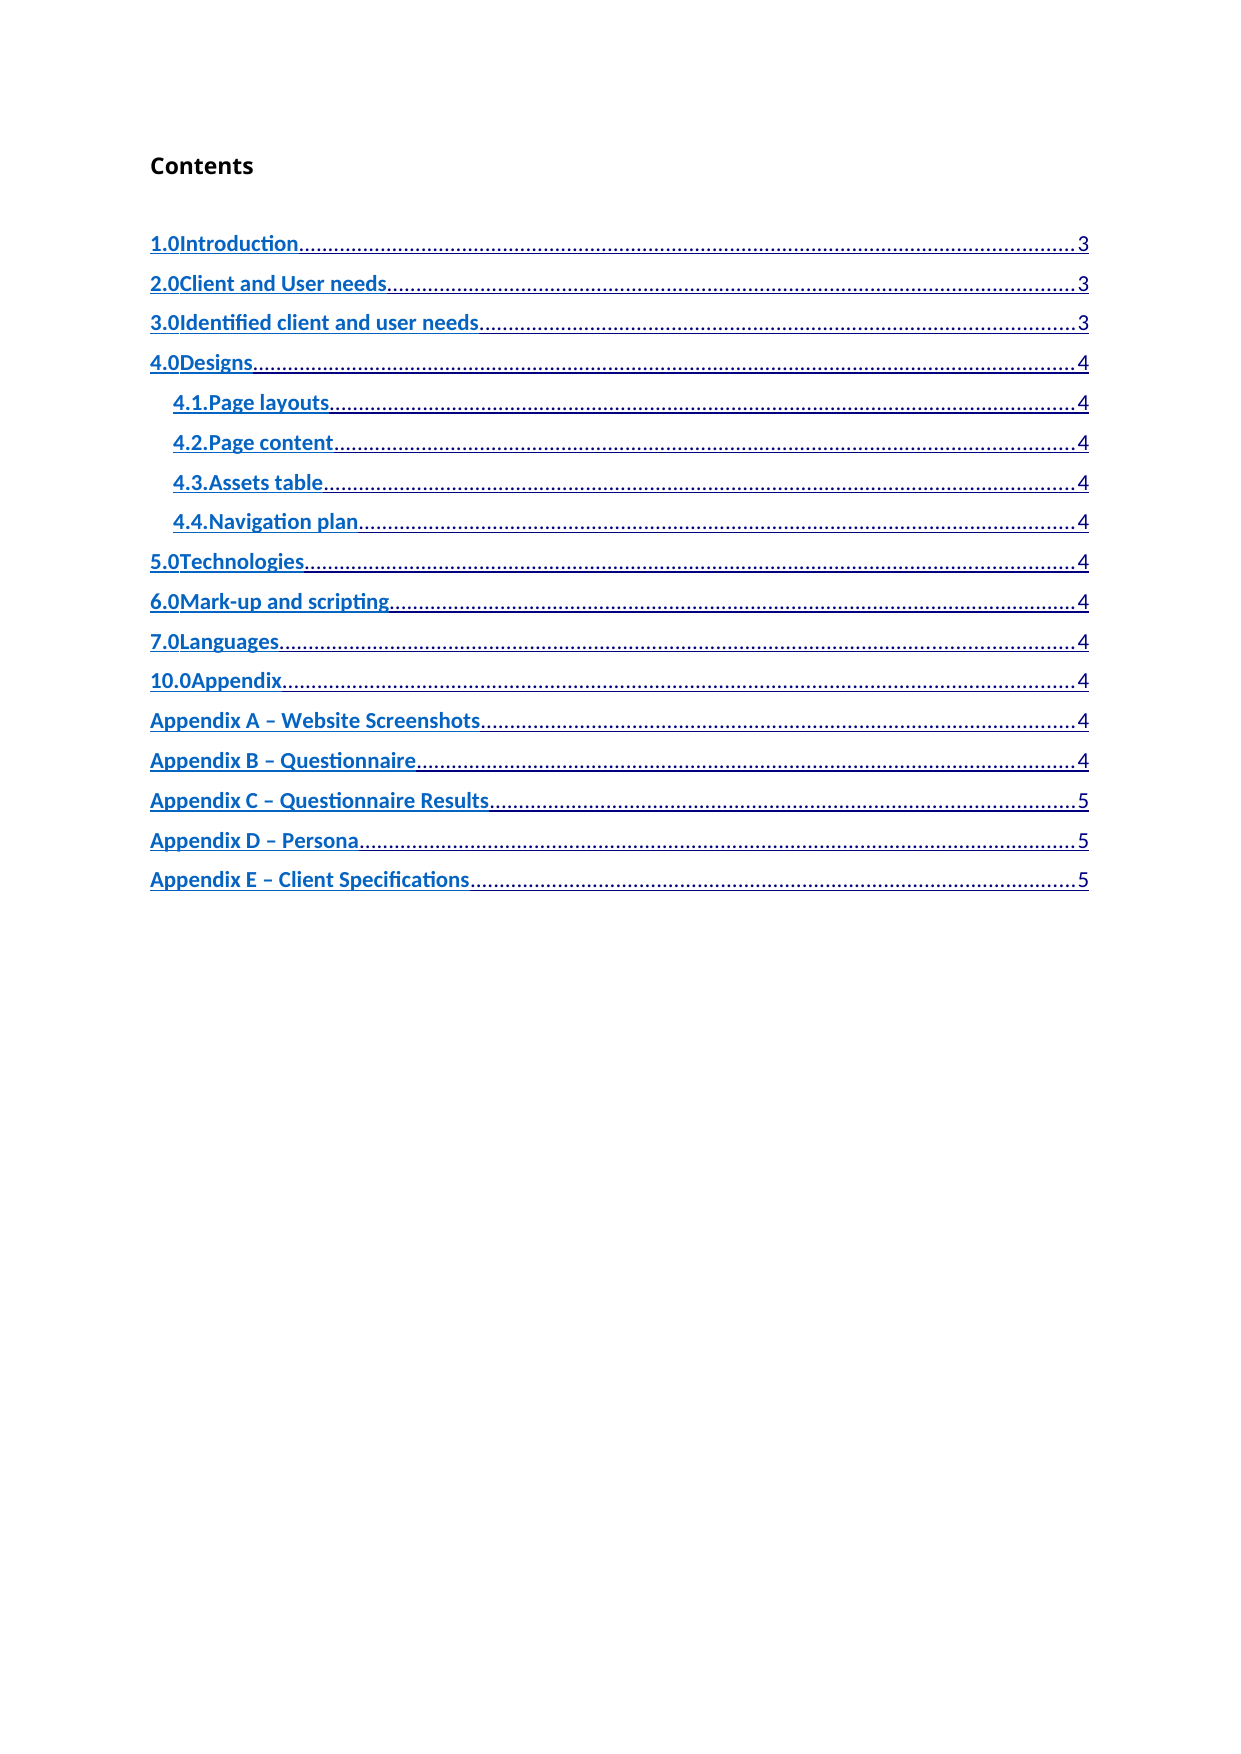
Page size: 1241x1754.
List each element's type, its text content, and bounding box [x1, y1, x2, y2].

text Appendix B – Questionnaire 4 [150, 746, 1090, 774]
text Appendix E – Client Specifications 5 [150, 866, 1090, 893]
text Appendix D – Persona 5 [150, 826, 1090, 854]
text 4.0 Designs 4 [150, 348, 1090, 376]
text 4.2. Page content 4 [173, 428, 1090, 456]
subtitle Contents [150, 150, 1090, 181]
text Appendix C – Questionnaire Results 5 [150, 786, 1090, 814]
text 2.0 Client and User needs 3 [150, 269, 1090, 297]
text 4.3. Assets table 4 [173, 468, 1090, 496]
text 3.0 Identified client and user needs 3 [150, 308, 1090, 336]
text 4.4. Navigation plan 4 [173, 507, 1090, 535]
text 5.0 Technologies 4 [150, 547, 1090, 575]
text 10.0 Appendix 4 [150, 667, 1090, 694]
text 4.1. Page layouts 4 [173, 388, 1090, 416]
text 7.0 Languages 4 [150, 627, 1090, 655]
text Appendix A – Website Screenshots 4 [150, 706, 1090, 734]
text 1.0 Introduction 3 [150, 229, 1090, 257]
text 6.0 Mark-up and scripting 4 [150, 587, 1090, 615]
